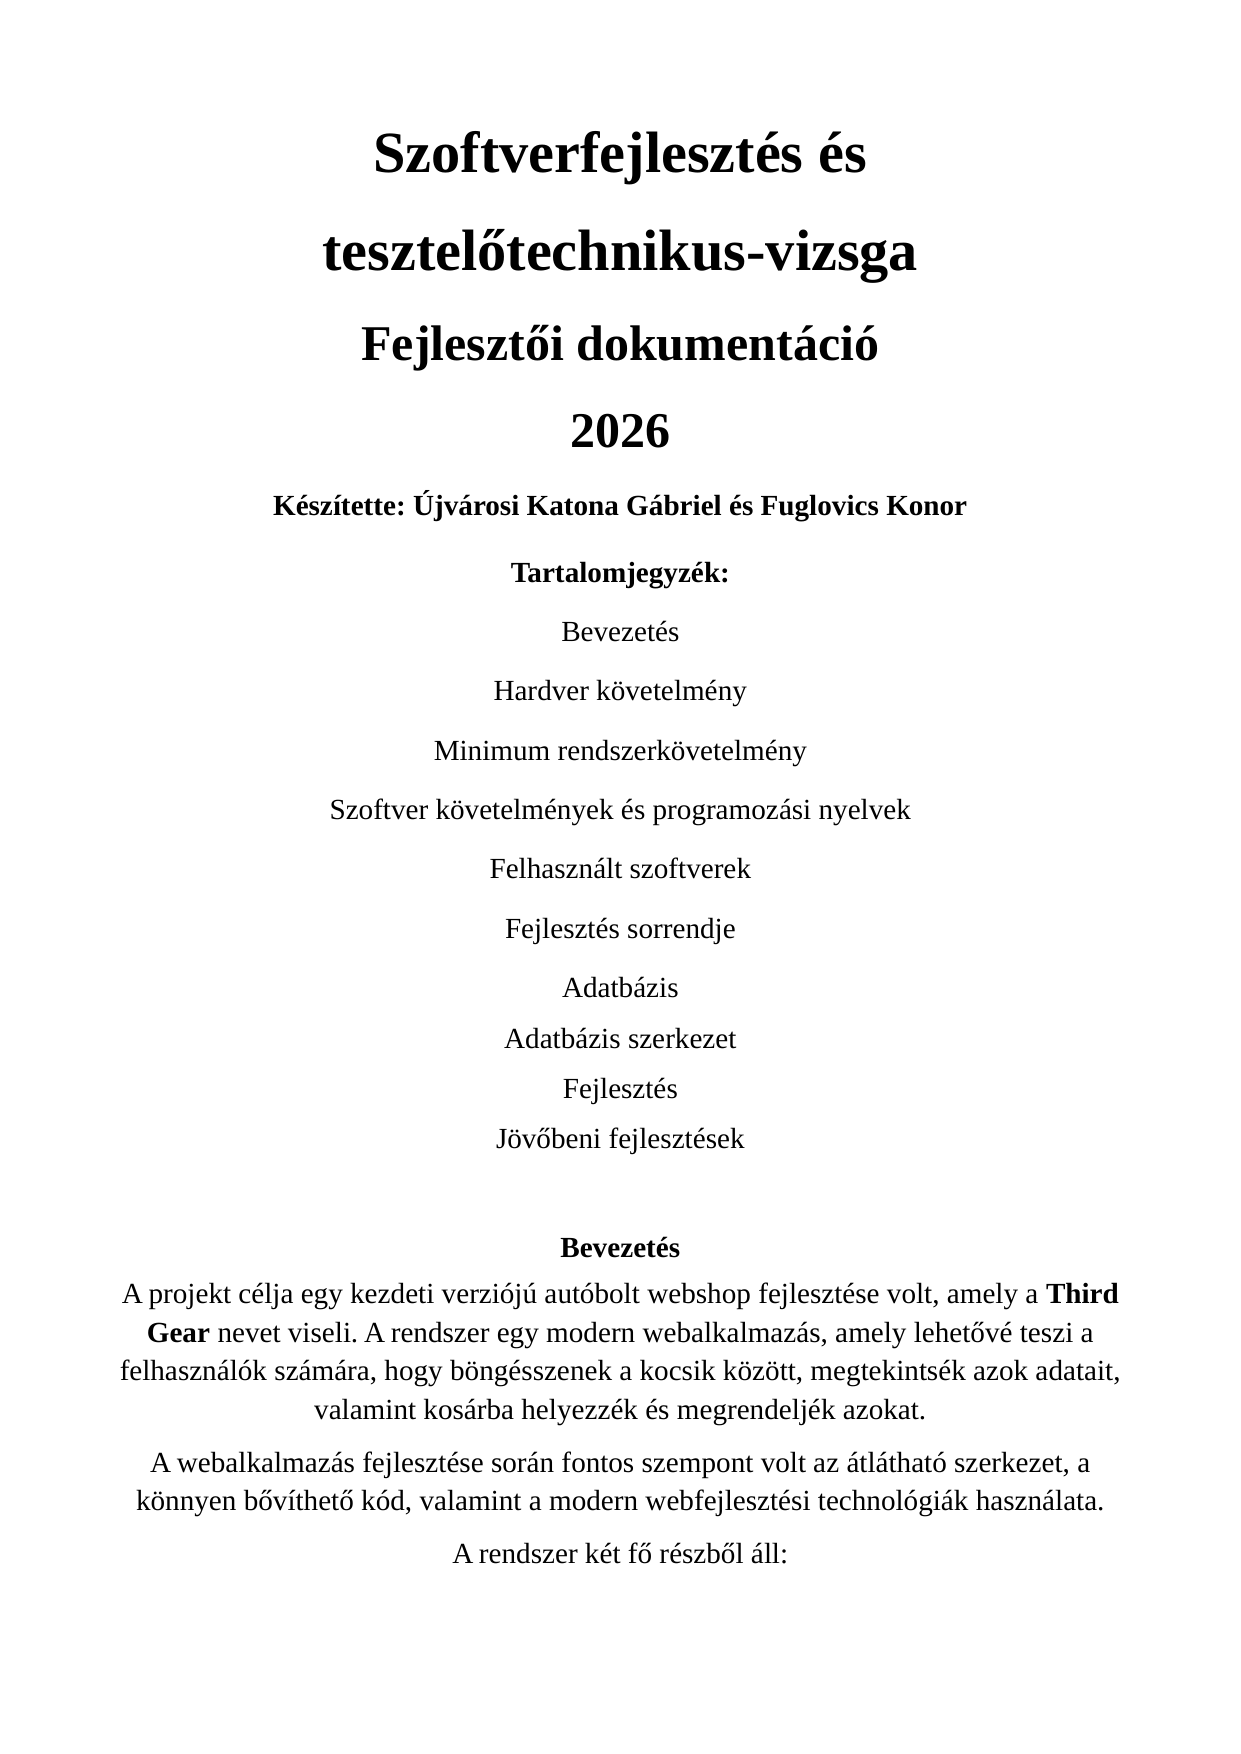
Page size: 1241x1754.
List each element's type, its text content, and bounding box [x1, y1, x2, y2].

text Tartalomjegyzék: [118, 555, 1122, 588]
text tesztelőtechnikus-vizsga [118, 216, 1122, 283]
text A projekt célja egy kezdeti verziójú autóbolt webshop fejlesztése volt, amely a Third Gear nevet viseli. A rendszer egy modern webalkalmazás, amely lehetővé teszi a felhasználók számára, hogy böngésszenek a kocsik között, megtekintsék azok adatait, valamint kosárba helyezzék és megrendeljék azokat. [118, 1276, 1122, 1425]
text Fejlesztés [118, 1071, 1122, 1104]
text Hardver követelmény [118, 673, 1122, 707]
text Bevezetés [118, 614, 1122, 648]
text Fejlesztés sorrendje [118, 911, 1122, 944]
text Szoftverfejlesztés és [118, 118, 1122, 185]
subtitle Bevezetés [118, 1230, 1122, 1264]
text Fejlesztői dokumentáció [118, 314, 1122, 371]
text Adatbázis [118, 970, 1122, 1004]
text Felhasznált szoftverek [118, 852, 1122, 885]
text Jövőbeni fejlesztések [118, 1121, 1122, 1155]
text 2026 [118, 401, 1122, 458]
text A webalkalmazás fejlesztése során fontos szempont volt az átlátható szerkezet, a könnyen bővíthető kód, valamint a modern webfejlesztési technológiák használata. [118, 1445, 1122, 1517]
text Készítette: Újvárosi Katona Gábriel és Fuglovics Konor [118, 488, 1122, 521]
text Adatbázis szerkezet [118, 1021, 1122, 1054]
text Minimum rendszerkövetelmény [118, 733, 1122, 766]
text Szoftver követelmények és programozási nyelvek [118, 792, 1122, 826]
text A rendszer két fő részből áll: [118, 1537, 1122, 1570]
